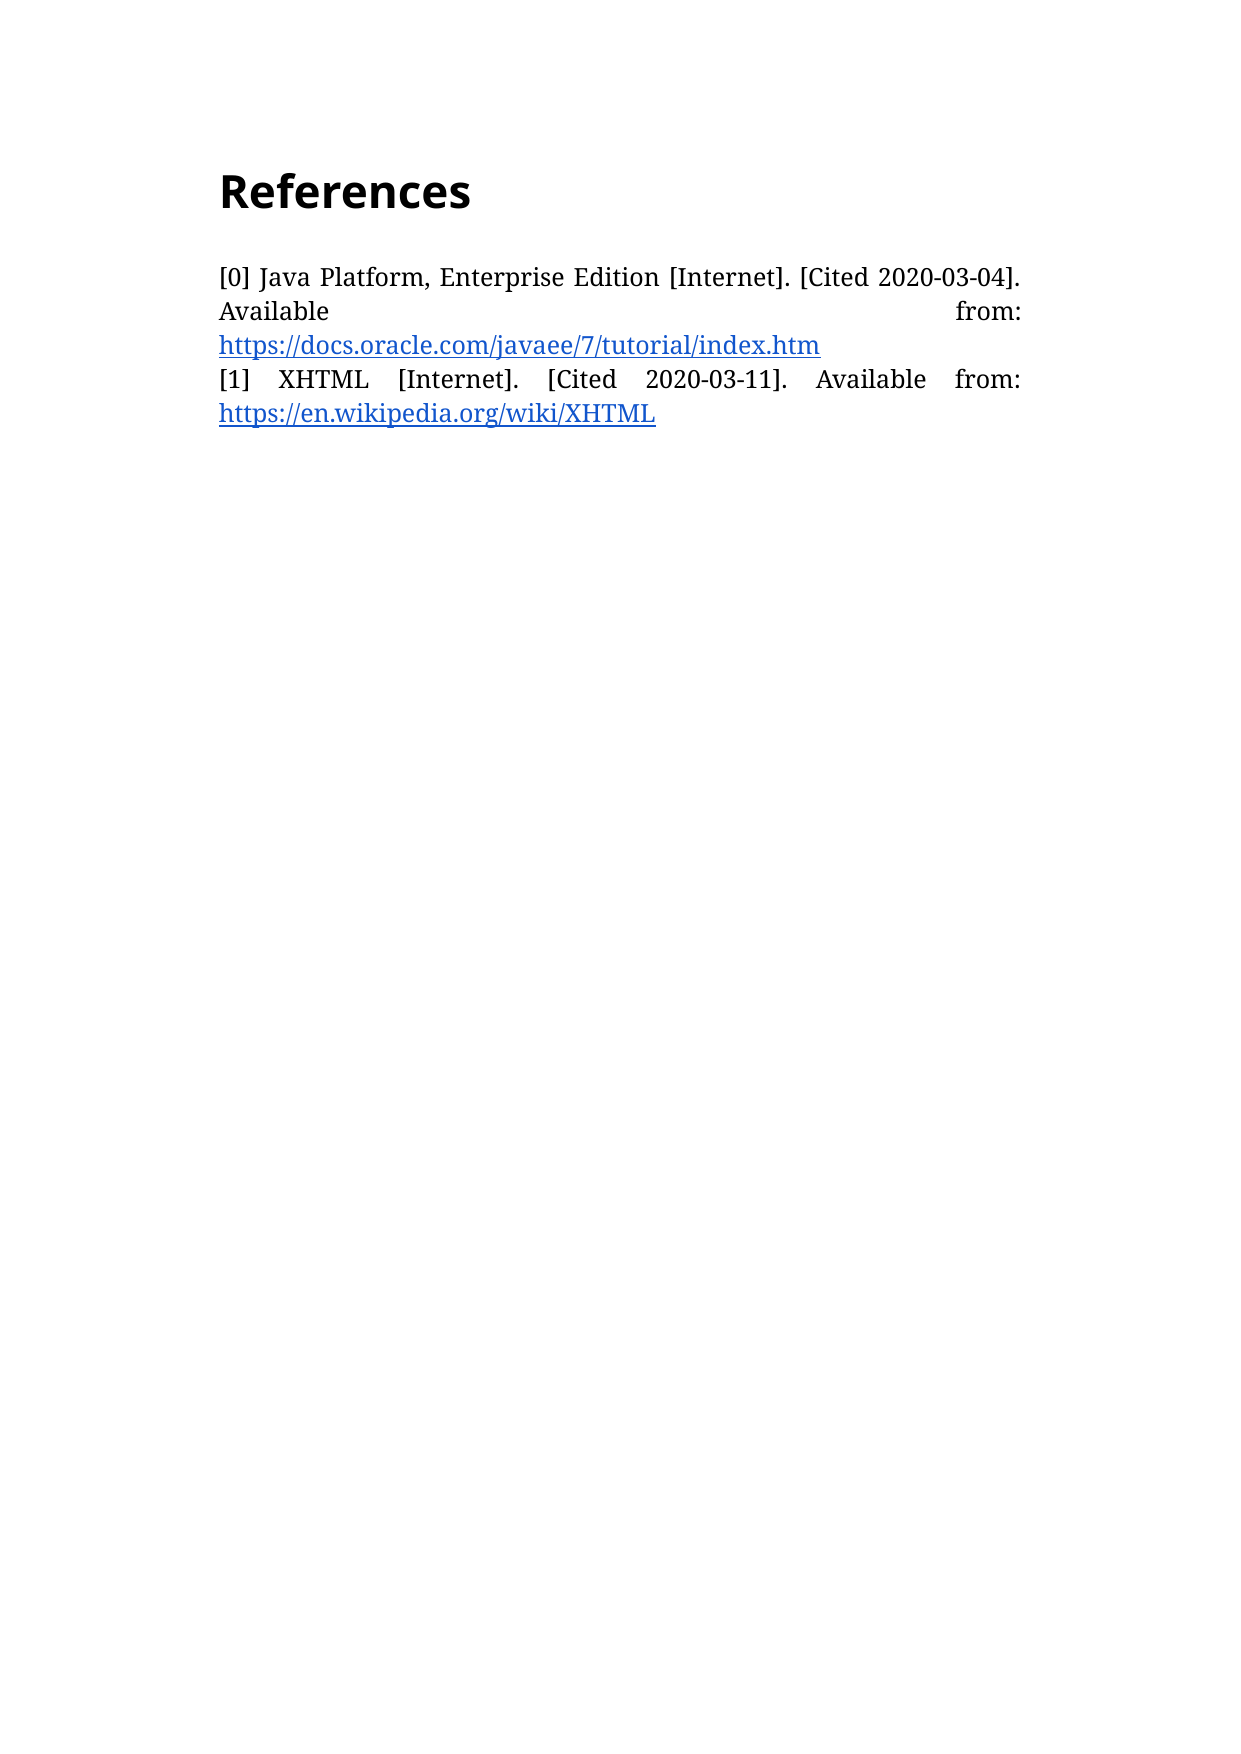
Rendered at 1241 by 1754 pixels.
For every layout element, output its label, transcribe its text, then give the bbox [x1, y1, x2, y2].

text [1] XHTML [Internet]. [Cited 2020-03-11]. Available from: https://en.wikipedia.org/wiki/XHTML [218, 362, 1022, 430]
text [0] Java Platform, Enterprise Edition [Internet]. [Cited 2020-03-04]. Available from: https://docs.oracle.com/javaee/7/tutorial/index.htm [218, 260, 1022, 362]
subtitle References [218, 160, 1022, 222]
